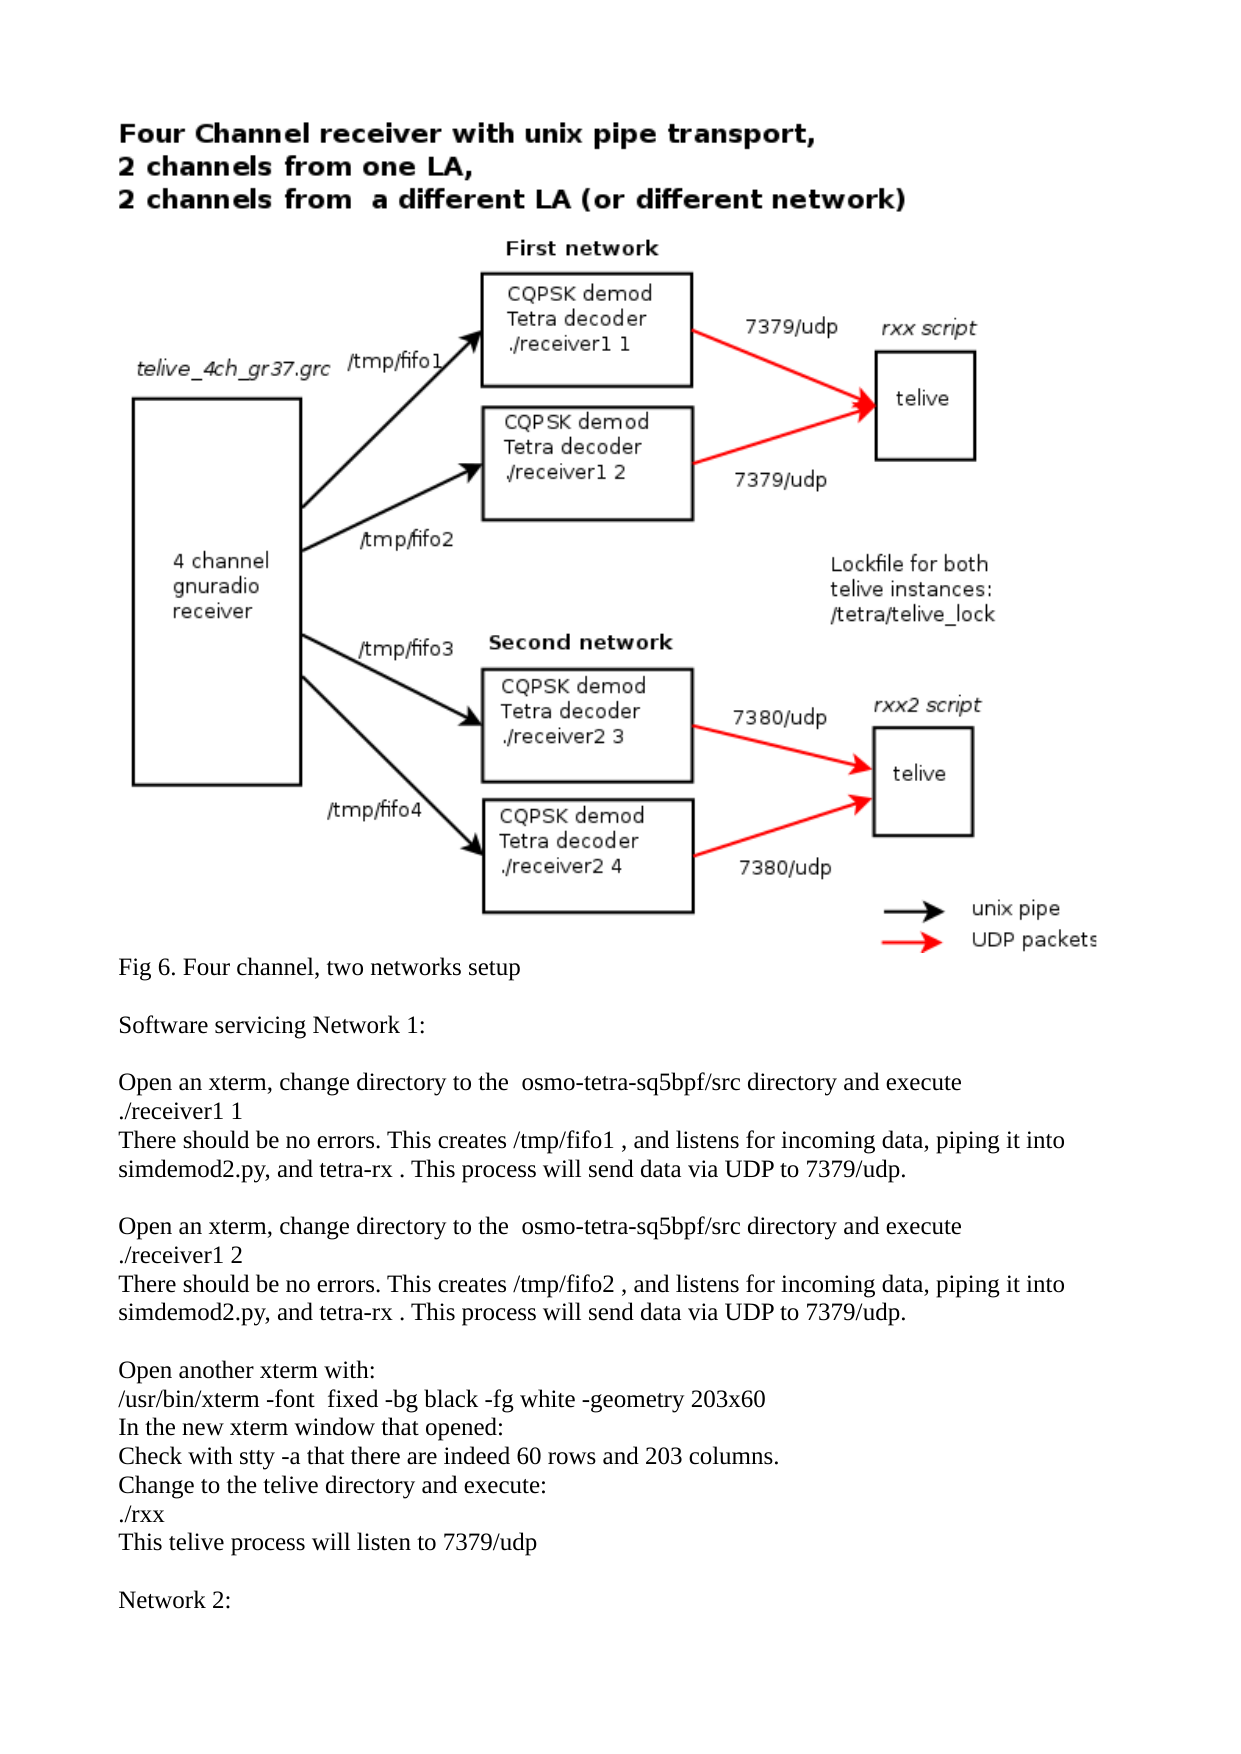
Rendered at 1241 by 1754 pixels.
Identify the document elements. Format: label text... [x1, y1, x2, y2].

text Change to the telive directory and execute: [118, 1470, 1122, 1499]
text In the new xterm window that opened: [118, 1412, 1122, 1441]
text There should be no errors. This creates /tmp/fifo2 , and listens for incoming data, piping it into simdemod2.py, and tetra-rx . This process will send data via UDP to 7379/udp. [118, 1269, 1122, 1326]
text ./rxx [118, 1499, 1122, 1527]
text /usr/bin/xterm -font fixed -bg black -fg white -geometry 203x60 [118, 1384, 1122, 1412]
text Open another xterm with: [118, 1355, 1122, 1384]
text ./receiver1 1 [118, 1096, 1122, 1125]
text Open an xterm, change directory to the osmo-tetra-sq5bpf/src directory and execute [118, 1067, 1122, 1096]
text This telive process will listen to 7379/udp [118, 1527, 1122, 1556]
text Network 2: [118, 1585, 1122, 1614]
text Open an xterm, change directory to the osmo-tetra-sq5bpf/src directory and execute [118, 1211, 1122, 1240]
text Check with stty -a that there are indeed 60 rows and 203 columns. [118, 1441, 1122, 1470]
text Fig 6. Four channel, two networks setup [118, 952, 1122, 981]
picture [118, 118, 1097, 953]
text ./receiver1 2 [118, 1240, 1122, 1269]
text There should be no errors. This creates /tmp/fifo1 , and listens for incoming data, piping it into simdemod2.py, and tetra-rx . This process will send data via UDP to 7379/udp. [118, 1125, 1122, 1182]
text Software servicing Network 1: [118, 1010, 1122, 1039]
